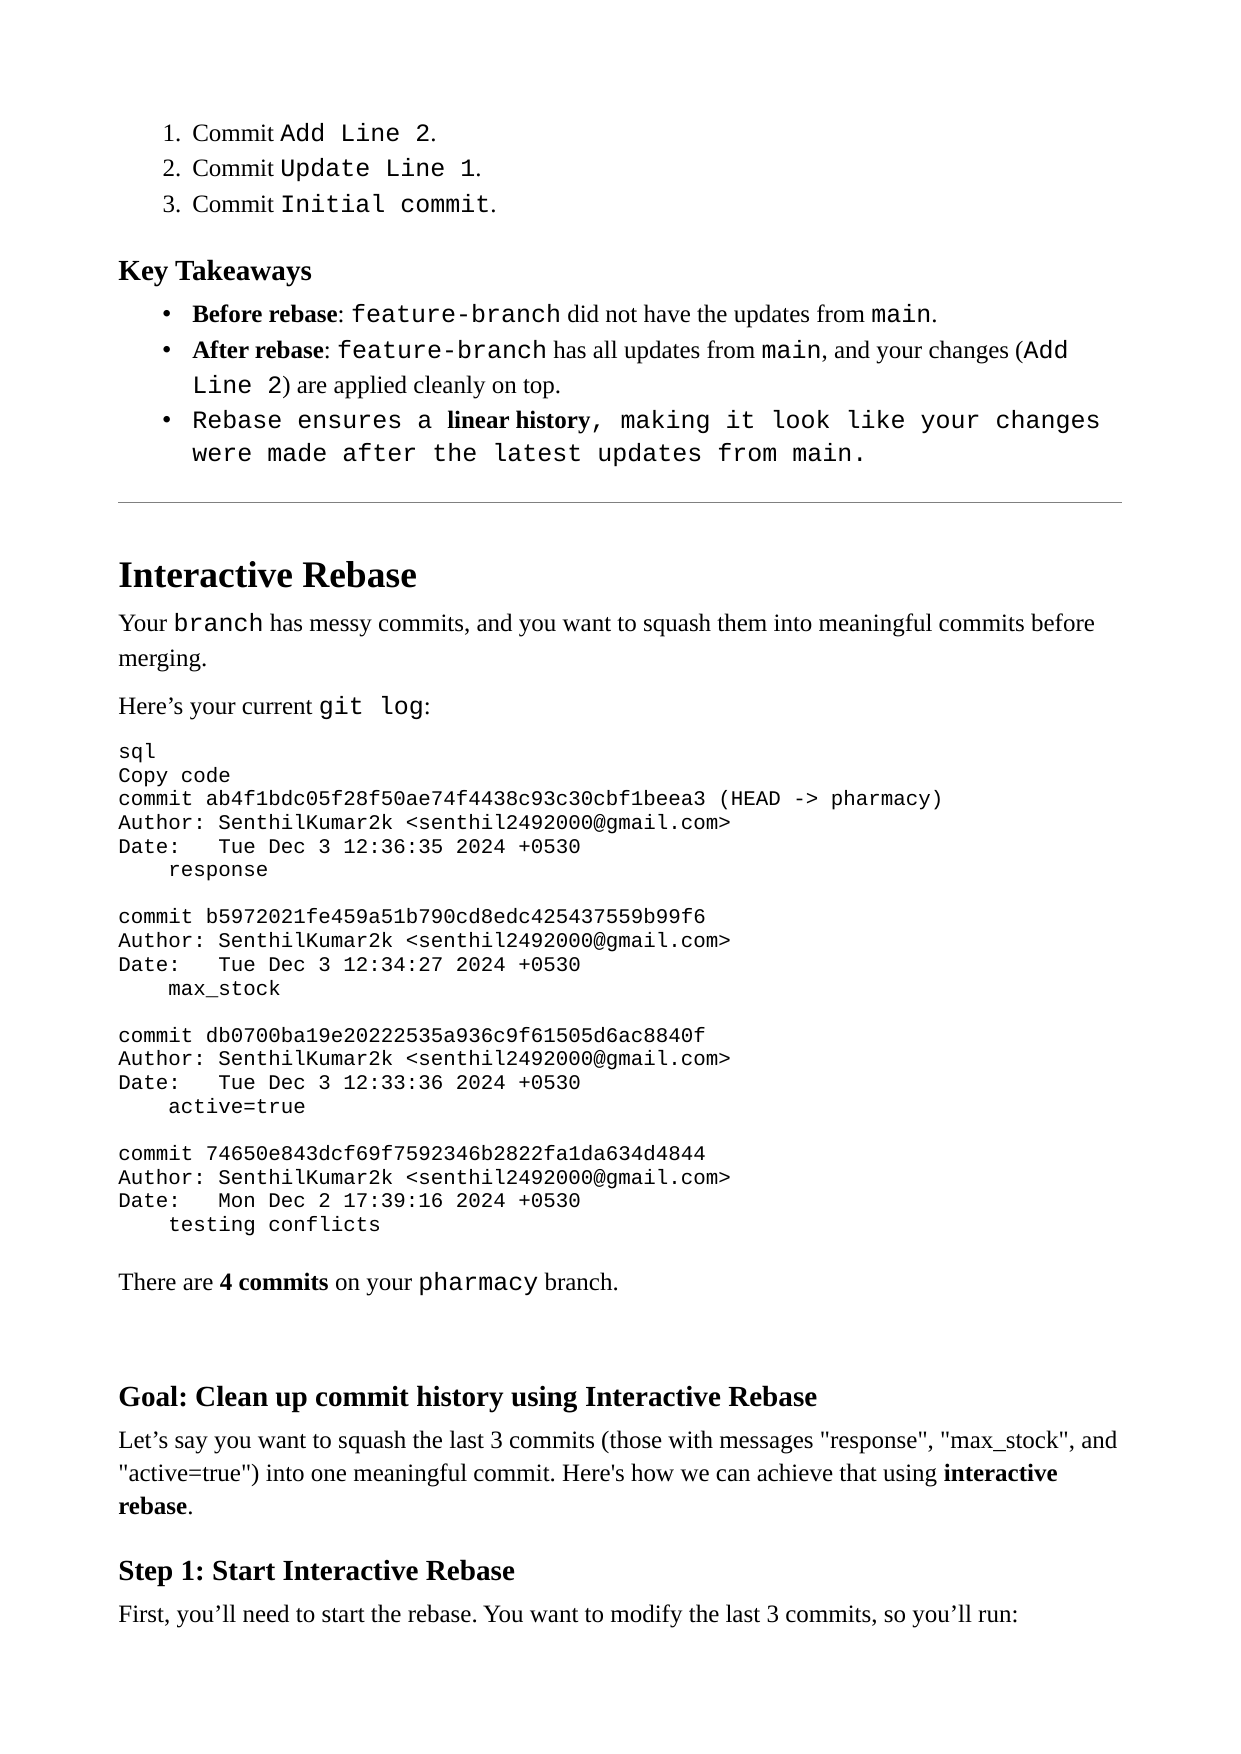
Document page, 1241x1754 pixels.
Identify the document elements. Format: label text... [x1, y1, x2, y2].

list Commit Update Line 1. [162, 153, 1122, 184]
text testing conflicts [118, 1214, 1122, 1238]
text commit ab4f1bdc05f28f50ae74f4438c93c30cbf1beea3 (HEAD -> pharmacy) [118, 788, 1122, 812]
list Commit Initial commit. [162, 189, 1122, 220]
subtitle Step 1: Start Interactive Rebase [118, 1553, 1122, 1587]
list After rebase: feature-branch has all updates from main, and your changes (Add Line 2) are applied cleanly on top. [162, 335, 1122, 401]
list Commit Add Line 2. [162, 118, 1122, 149]
text Date: Mon Dec 2 17:39:16 2024 +0530 [118, 1190, 1122, 1214]
list Before rebase: feature-branch did not have the updates from main. [162, 299, 1122, 330]
text commit db0700ba19e20222535a936c9f61505d6ac8840f [118, 1025, 1122, 1048]
subtitle Goal: Clean up commit history using Interactive Rebase [118, 1379, 1122, 1413]
text Author: SenthilKumar2k <senthil2492000@gmail.com> [118, 812, 1122, 836]
text Copy code [118, 765, 1122, 788]
text Let’s say you want to squash the last 3 commits (those with messages "response", "max_stock", and "active=true") into one meaningful commit. Here's how we can achieve that using interactive rebase. [118, 1425, 1122, 1520]
text response [118, 859, 1122, 883]
subtitle Interactive Rebase [118, 553, 1122, 596]
subtitle Key Takeaways [118, 253, 1122, 287]
text Author: SenthilKumar2k <senthil2492000@gmail.com> [118, 1167, 1122, 1190]
text Author: SenthilKumar2k <senthil2492000@gmail.com> [118, 930, 1122, 954]
text commit b5972021fe459a51b790cd8edc425437559b99f6 [118, 907, 1122, 930]
text Your branch has messy commits, and you want to squash them into meaningful commits before merging. [118, 608, 1122, 672]
text Date: Tue Dec 3 12:36:35 2024 +0530 [118, 836, 1122, 859]
list Rebase ensures a linear history, making it look like your changes were made after the latest updates from main. [162, 406, 1122, 469]
text max_stock [118, 977, 1122, 1001]
text Date: Tue Dec 3 12:34:27 2024 +0530 [118, 954, 1122, 977]
text There are 4 commits on your pharmacy branch. [118, 1267, 1122, 1298]
text Here’s your current git log: [118, 691, 1122, 722]
text First, you’ll need to start the rebase. You want to modify the last 3 commits, so you’ll run: [118, 1599, 1122, 1628]
text active=true [118, 1096, 1122, 1119]
text sql [118, 741, 1122, 765]
text Date: Tue Dec 3 12:33:36 2024 +0530 [118, 1072, 1122, 1096]
text Author: SenthilKumar2k <senthil2492000@gmail.com> [118, 1048, 1122, 1072]
text commit 74650e843dcf69f7592346b2822fa1da634d4844 [118, 1143, 1122, 1167]
